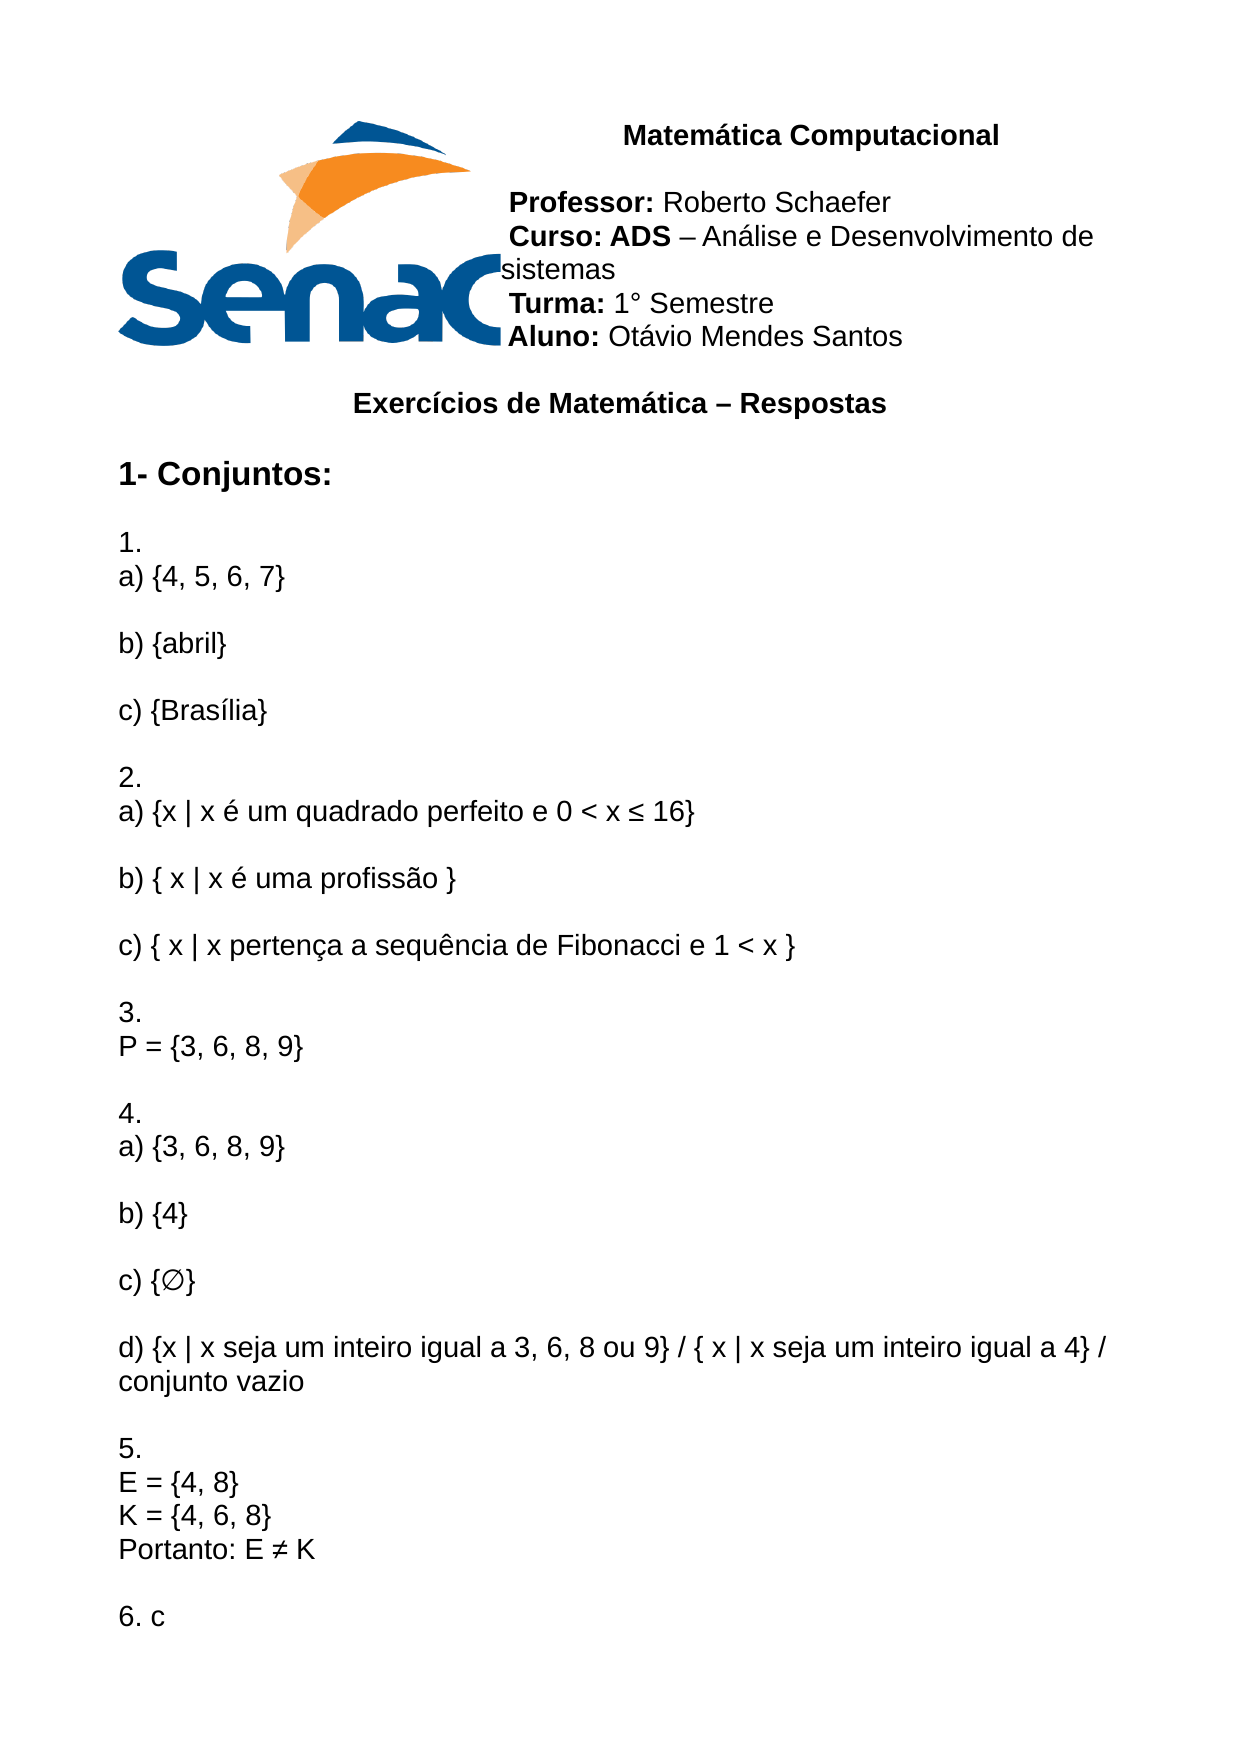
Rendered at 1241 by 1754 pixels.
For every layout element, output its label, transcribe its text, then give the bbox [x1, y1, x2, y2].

text 6. c [118, 1599, 1122, 1632]
text Exercícios de Matemática – Respostas [118, 386, 1122, 420]
text Aluno: Otávio Mendes Santos [118, 319, 1122, 353]
text E = {4, 8} [118, 1465, 1122, 1498]
picture [118, 121, 501, 346]
text 2. [118, 760, 1122, 794]
text b) {abril} [118, 626, 1122, 660]
text b) { x | x é uma profissão } [118, 861, 1122, 894]
text Portanto: E ≠ K [118, 1532, 1122, 1565]
text Matemática Computacional [118, 118, 1122, 152]
text Turma: 1° Semestre [501, 286, 1122, 319]
text 5. [118, 1431, 1122, 1465]
text 1. [118, 526, 1122, 559]
text P = {3, 6, 8, 9} [118, 1029, 1122, 1096]
text d) {x | x seja um inteiro igual a 3, 6, 8 ou 9} / { x | x seja um inteiro igual a 4} / conjunto vazio [118, 1331, 1122, 1398]
text Professor: Roberto Schaefer [501, 185, 1122, 219]
text b) {4} [118, 1196, 1122, 1230]
text a) {x | x é um quadrado perfeito e 0 < x ≤ 16} [118, 794, 1122, 827]
text a) {4, 5, 6, 7} [118, 559, 1122, 593]
text c) {Brasília} [118, 693, 1122, 727]
text c) {∅} [118, 1263, 1122, 1297]
text a) {3, 6, 8, 9} [118, 1129, 1122, 1163]
text 4. [118, 1096, 1122, 1129]
text K = {4, 6, 8} [118, 1498, 1122, 1532]
text 1- Conjuntos: [118, 453, 1122, 492]
text 3. [118, 995, 1122, 1029]
text c) { x | x pertença a sequência de Fibonacci e 1 < x } [118, 928, 1122, 962]
text Curso: ADS – Análise e Desenvolvimento de sistemas [501, 219, 1122, 286]
